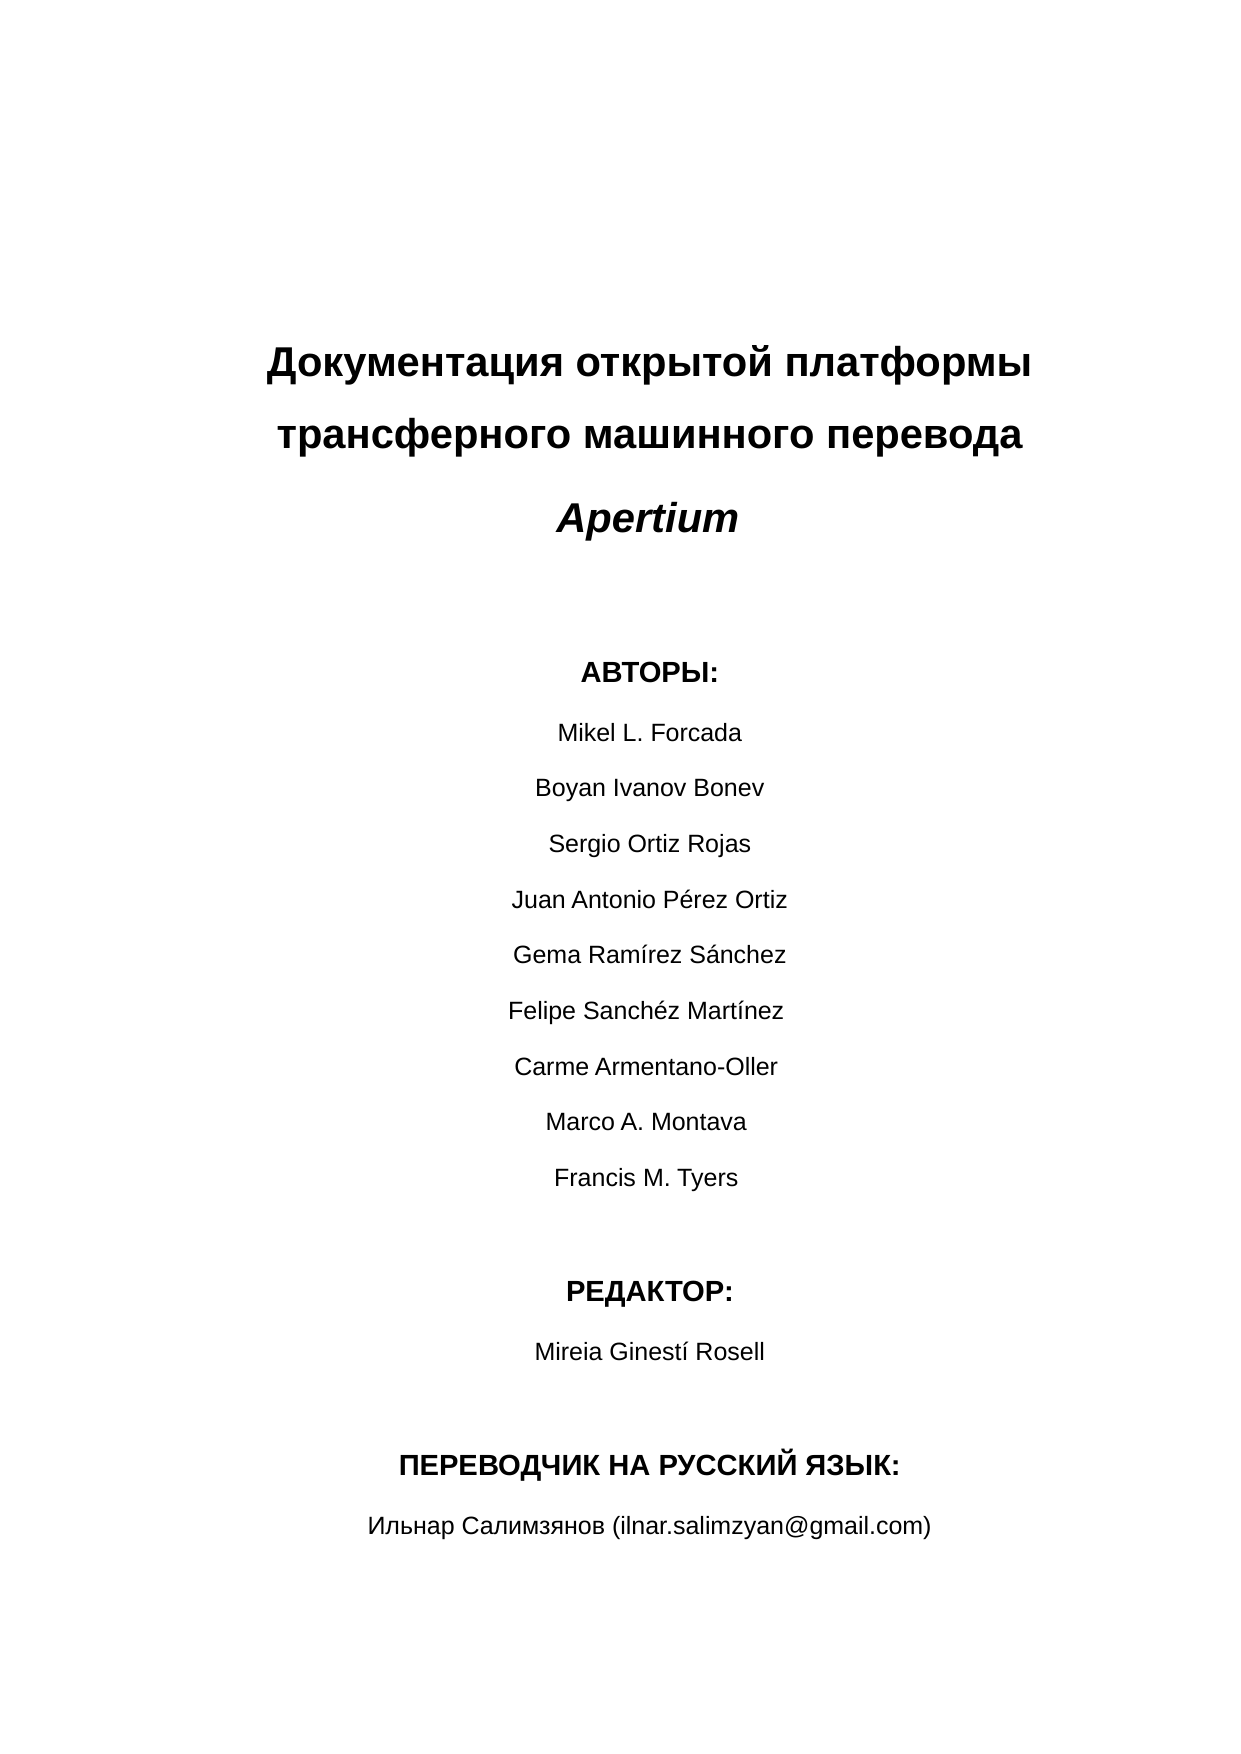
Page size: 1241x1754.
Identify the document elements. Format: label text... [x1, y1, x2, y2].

text ПЕРЕВОДЧИК НА РУССКИЙ ЯЗЫК: [177, 1448, 1122, 1482]
text Marco A. Montava [177, 1107, 1122, 1136]
text Juan Antonio Pérez Ortiz [177, 885, 1122, 913]
text Carme Armentano-Oller [177, 1052, 1122, 1080]
text Apertium [177, 493, 1122, 541]
text РЕДАКТОР: [177, 1274, 1122, 1308]
text Boyan Ivanov Bonev [177, 773, 1122, 802]
text Gema Ramírez Sánchez [177, 940, 1122, 969]
text Felipe Sanchéz Martínez [177, 996, 1122, 1025]
text АВТОРЫ: [177, 655, 1122, 688]
text Ильнар Салимзянов (ilnar.salimzyan@gmail.com) [177, 1511, 1122, 1540]
text Mireia Ginestí Rosell [177, 1337, 1122, 1366]
text Sergio Ortiz Rojas [177, 829, 1122, 858]
text Francis M. Tyers [177, 1163, 1122, 1192]
text Mikel L. Forcada [177, 718, 1122, 747]
text Документация открытой платформы трансферного машинного перевода [177, 337, 1122, 457]
